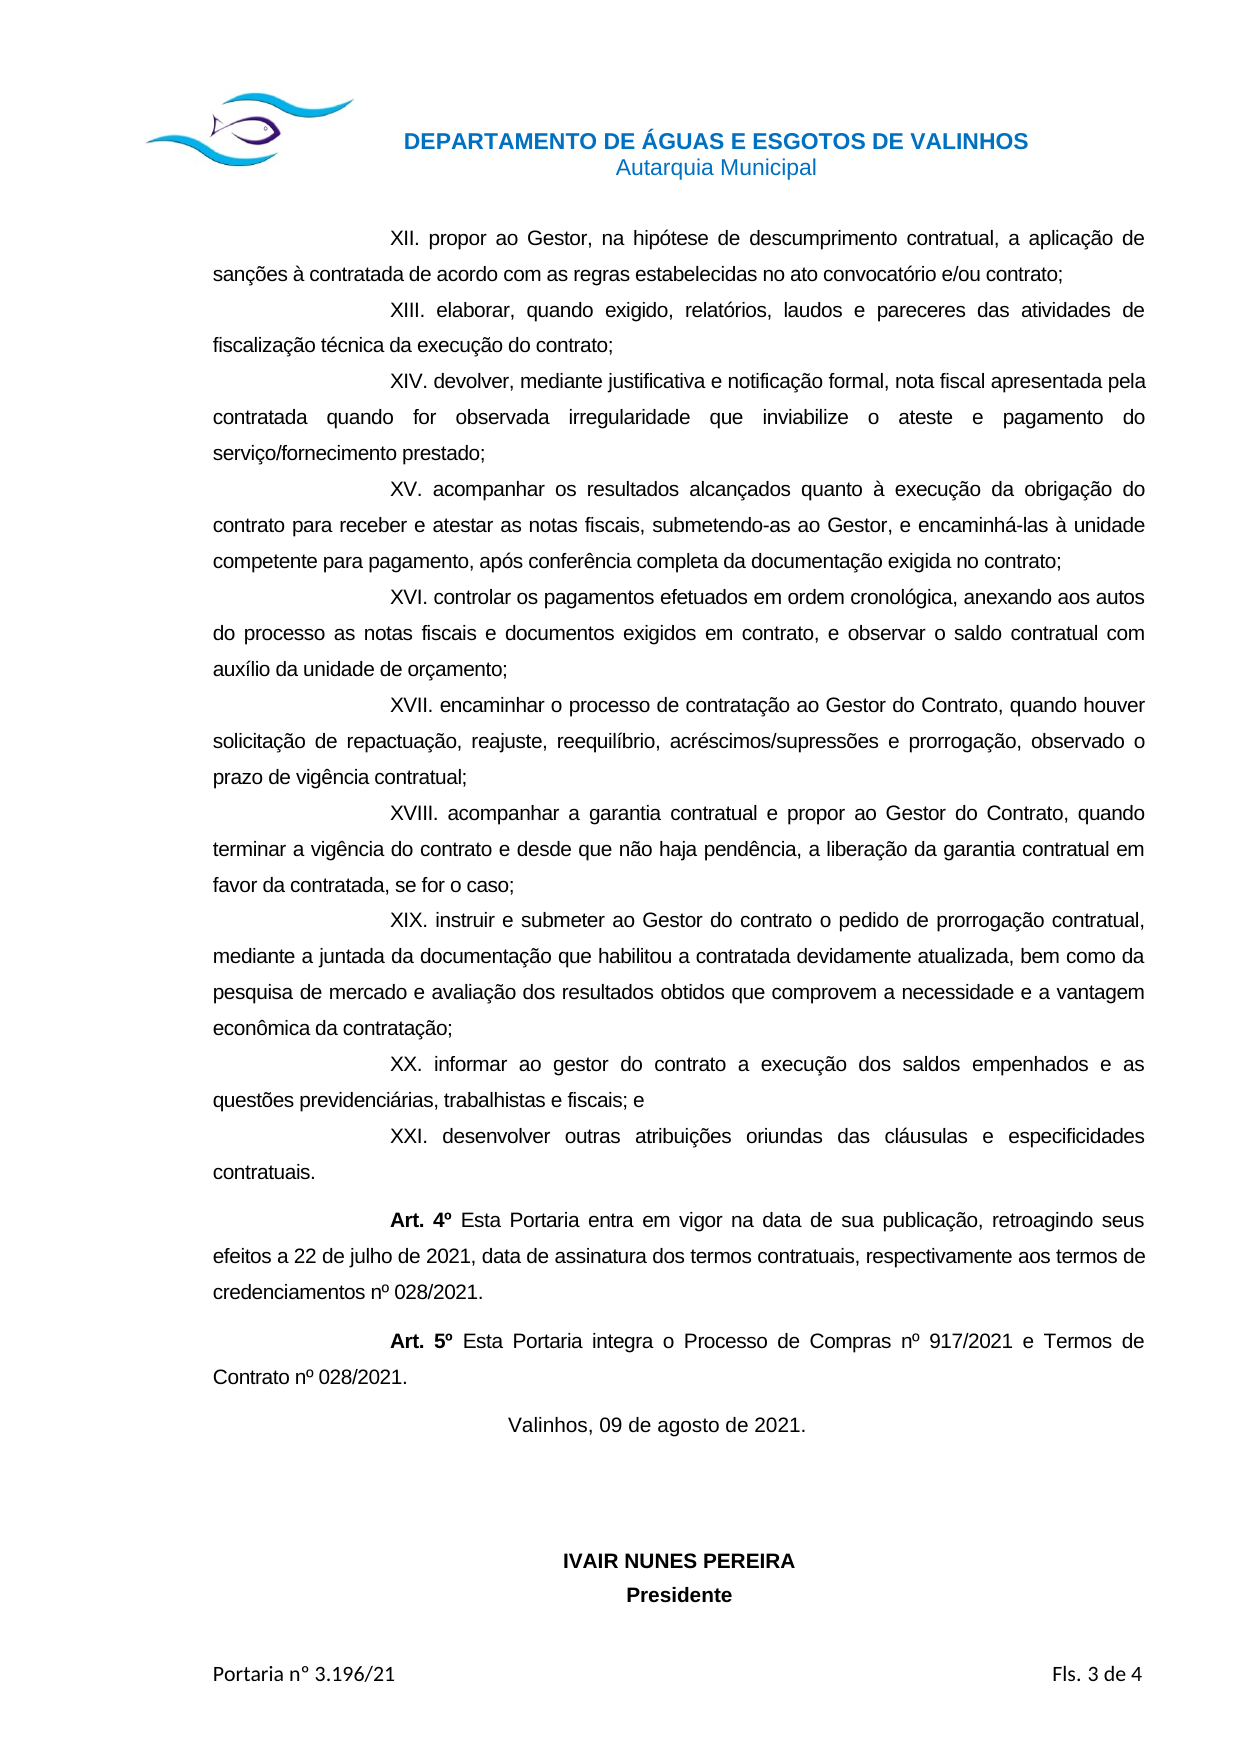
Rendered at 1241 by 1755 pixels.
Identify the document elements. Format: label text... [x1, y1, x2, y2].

text XII. propor ao Gestor, na hipótese de descumprimento contratual, a aplicação de sanções à contratada de acordo com as regras estabelecidas no ato convocatório e/ou contrato; [213, 226, 1146, 285]
text XVI. controlar os pagamentos efetuados em ordem cronológica, anexando aos autos do processo as notas fiscais e documentos exigidos em contrato, e observar o saldo contratual com auxílio da unidade de orçamento; [213, 585, 1146, 681]
text XV. acompanhar os resultados alcançados quanto à execução da obrigação do contrato para receber e atestar as notas fiscais, submetendo-as ao Gestor, e encaminhá-las à unidade competente para pagamento, após conferência completa da documentação exigida no contrato; [213, 477, 1146, 573]
text XVII. encaminhar o processo de contratação ao Gestor do Contrato, quando houver solicitação de repactuação, reajuste, reequilíbrio, acréscimos/supressões e prorrogação, observado o prazo de vigência contratual; [213, 693, 1146, 788]
text Art. 5º Esta Portaria integra o Processo de Compras nº 917/2021 e Termos de Contrato nº 028/2021. [213, 1329, 1146, 1388]
text XXI. desenvolver outras atribuições oriundas das cláusulas e especificidades contratuais. [213, 1124, 1146, 1184]
text Valinhos, 09 de agosto de 2021. [213, 1413, 1146, 1437]
text IVAIR NUNES PEREIRA [213, 1542, 1146, 1576]
text XIII. elaborar, quando exigido, relatórios, laudos e pareceres das atividades de fiscalização técnica da execução do contrato; [213, 297, 1146, 357]
text Presidente [213, 1576, 1146, 1609]
text Art. 4º Esta Portaria entra em vigor na data de sua publicação, retroagindo seus efeitos a 22 de julho de 2021, data de assinatura dos termos contratuais, respectivamente aos termos de credenciamentos nº 028/2021. [213, 1208, 1146, 1304]
text XIX. instruir e submeter ao Gestor do contrato o pedido de prorrogação contratual, mediante a juntada da documentação que habilitou a contratada devidamente atualizada, bem como da pesquisa de mercado e avaliação dos resultados obtidos que comprovem a necessidade e a vantagem econômica da contratação; [213, 908, 1146, 1040]
text XIV. devolver, mediante justificativa e notificação formal, nota fiscal apresentada pela contratada quando for observada irregularidade que inviabilize o ateste e pagamento do serviço/fornecimento prestado; [213, 369, 1146, 465]
text XX. informar ao gestor do contrato a execução dos saldos empenhados e as questões previdenciárias, trabalhistas e fiscais; e [213, 1052, 1146, 1112]
text XVIII. acompanhar a garantia contratual e propor ao Gestor do Contrato, quando terminar a vigência do contrato e desde que não haja pendência, a liberação da garantia contratual em favor da contratada, se for o caso; [213, 801, 1146, 896]
